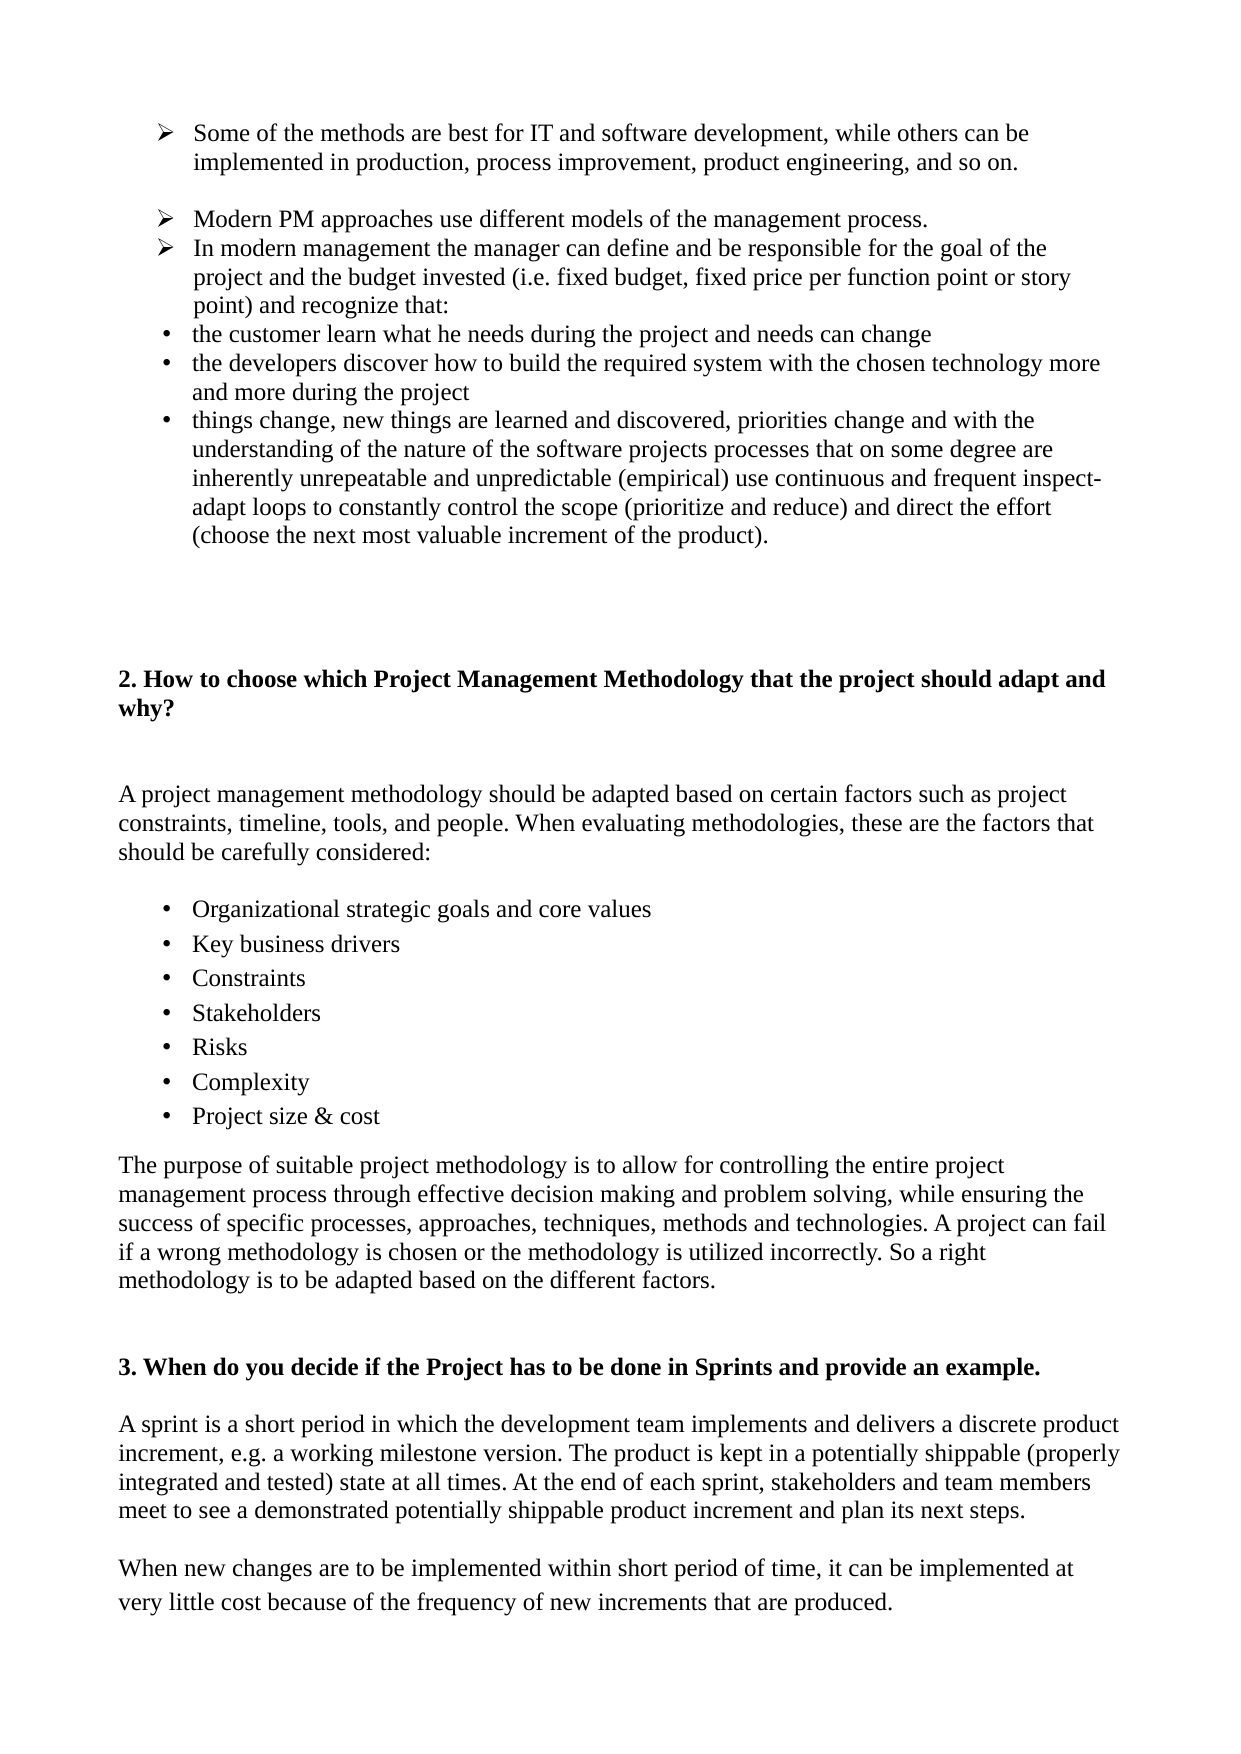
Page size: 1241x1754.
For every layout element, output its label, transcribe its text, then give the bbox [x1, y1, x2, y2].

list Project size & cost [162, 1101, 1122, 1130]
list Some of the methods are best for IT and software development, while others can be implemented in production, process improvement, product engineering, and so on. [156, 118, 1122, 176]
list the developers discover how to build the required system with the chosen technology more and more during the project [162, 348, 1122, 406]
text 2. How to choose which Project Management Methodology that the project should adapt and why? [118, 664, 1122, 722]
list things change, new things are learned and discovered, priorities change and with the understanding of the nature of the software projects processes that on some degree are inherently unrepeatable and unpredictable (empirical) use continuous and frequent inspect-adapt loops to constantly control the scope (prioritize and reduce) and direct the effort (choose the next most valuable increment of the product). [162, 406, 1122, 549]
text A sprint is a short period in which the development team implements and delivers a discrete product increment, e.g. a working milestone version. The product is kept in a potentially shippable (properly integrated and tested) state at all times. At the end of each sprint, stakeholders and team members meet to see a demonstrated potentially shippable product increment and plan its next steps. [118, 1409, 1122, 1524]
list Modern PM approaches use different models of the management process. [156, 204, 1122, 233]
list Organizational strategic goals and core values [162, 894, 1122, 923]
list In modern management the manager can define and be responsible for the goal of the project and the budget invested (i.e. fixed budget, fixed price per function point or story point) and recognize that: [156, 233, 1122, 319]
list Constraints [162, 963, 1122, 992]
text 3. When do you decide if the Project has to be done in Sprints and provide an example. [118, 1352, 1122, 1380]
list Key business drivers [162, 929, 1122, 958]
list Stakeholders [162, 998, 1122, 1027]
text When new changes are to be implemented within short period of time, it can be implemented at very little cost because of the frequency of new increments that are produced. [118, 1553, 1122, 1616]
list Risks [162, 1032, 1122, 1061]
text The purpose of suitable project methodology is to allow for controlling the entire project management process through effective decision making and problem solving, while ensuring the success of specific processes, approaches, techniques, methods and technologies. A project can fail if a wrong methodology is chosen or the methodology is utilized incorrectly. So a right methodology is to be adapted based on the different factors. [118, 1150, 1122, 1294]
list Complexity [162, 1067, 1122, 1096]
text A project management methodology should be adapted based on certain factors such as project constraints, timeline, tools, and people. When evaluating methodologies, these are the factors that should be carefully considered: [118, 779, 1122, 866]
list the customer learn what he needs during the project and needs can change [162, 319, 1122, 348]
